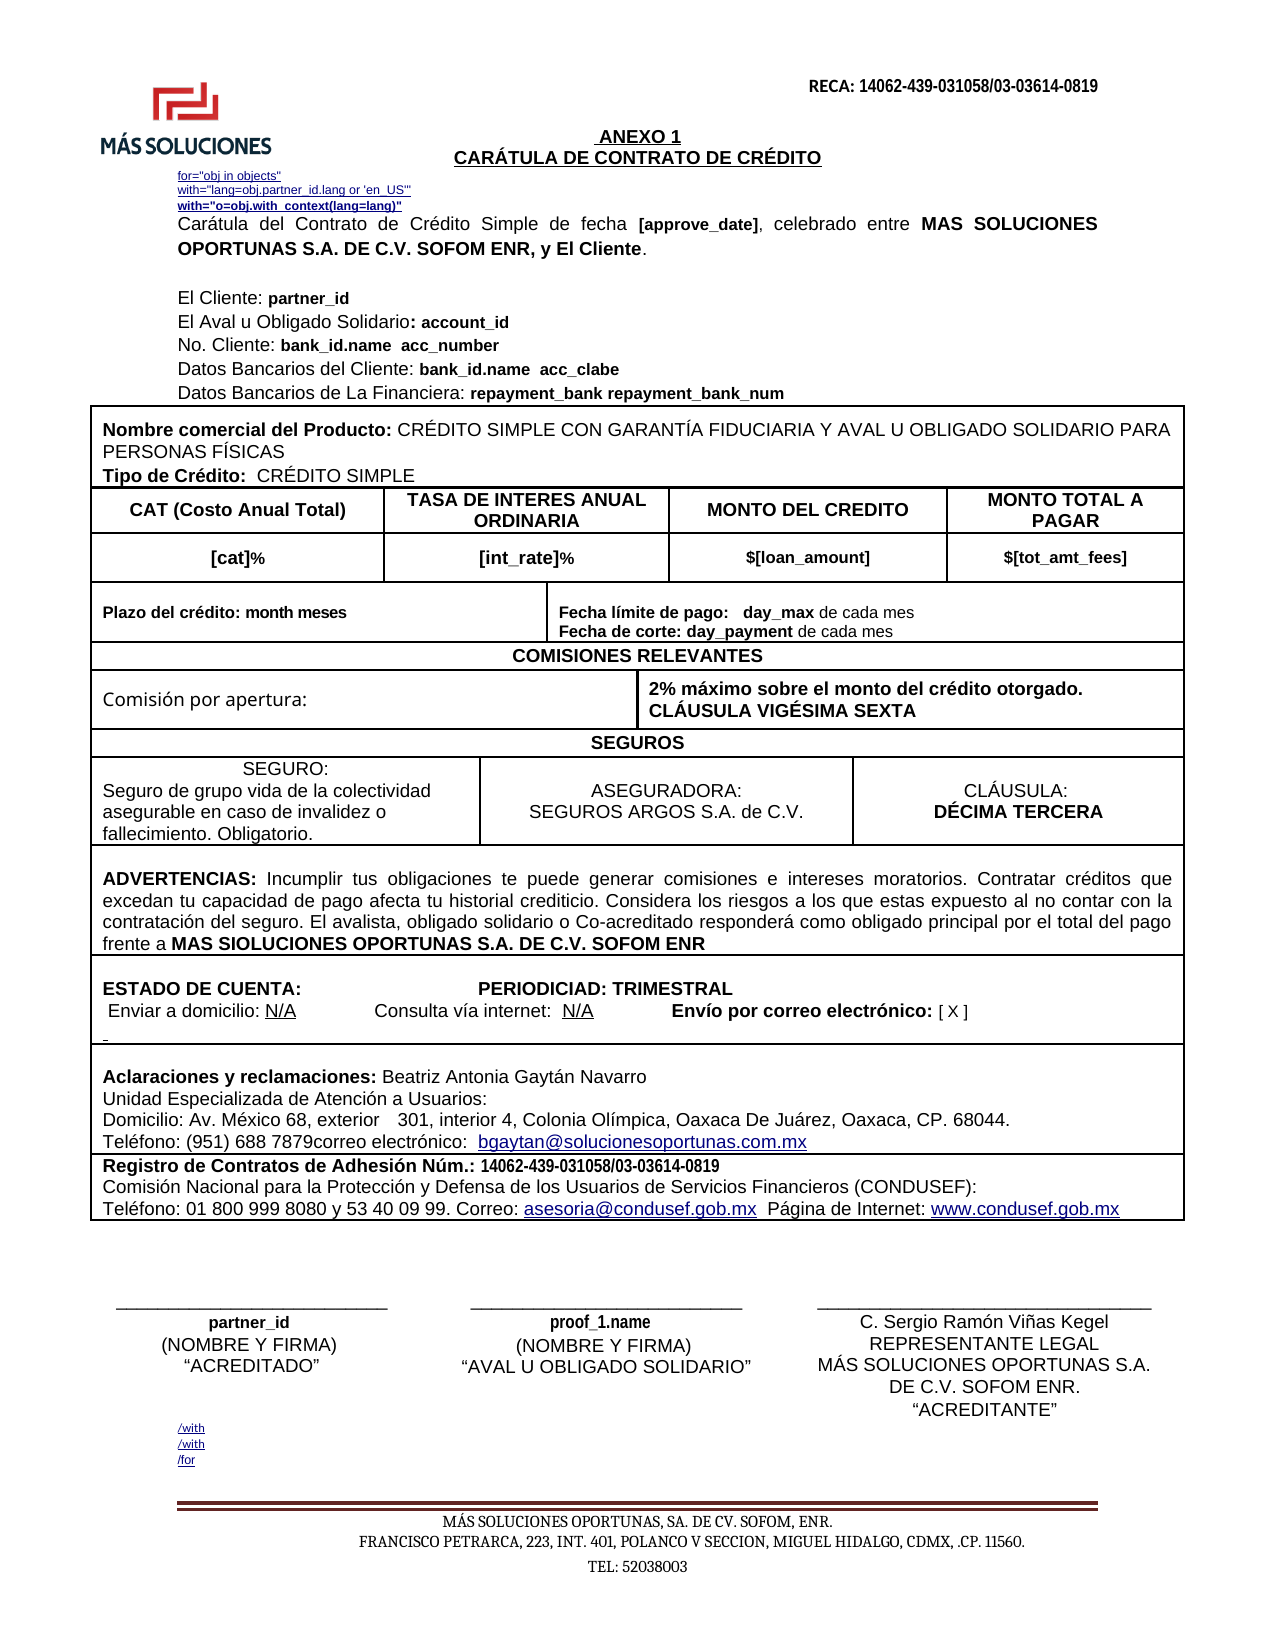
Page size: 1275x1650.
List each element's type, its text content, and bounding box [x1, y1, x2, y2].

table_cell COMISIONES RELEVANTES [92, 643, 1183, 669]
table_cell 2% máximo sobre el monto del crédito otorgado. CLÁUSULA VIGÉSIMA SEXTA [639, 671, 1183, 728]
text with="o=obj.with_context(lang=lang)" [177, 198, 1098, 213]
text El Aval u Obligado Solidario: account_id [177, 311, 1065, 332]
table_cell TASA DE INTERES ANUAL ORDINARIA [385, 489, 668, 532]
text Datos Bancarios de La Financiera: repayment_bank repayment_bank_num [177, 382, 1065, 403]
text No. Cliente: bank_id.name acc_number [177, 334, 1065, 356]
text ANEXO 1 [276, 125, 1098, 147]
table_cell $[loan_amount] [670, 534, 946, 581]
table_cell Plazo del crédito: month meses [92, 583, 546, 641]
table_cell Fecha límite de pago: day_max de cada mes Fecha de corte: day_payment de cada mes [548, 583, 1183, 641]
table_cell MONTO TOTAL A PAGAR [948, 489, 1183, 532]
picture [95, 77, 276, 162]
table_cell CAT (Costo Anual Total) [92, 489, 383, 532]
table_cell Aclaraciones y reclamaciones: Beatriz Antonia Gaytán Navarro Unidad Especializada de Atención a Usuarios: Domicilio: Av. México 68, exterior 301, interior 4, Colonia Olímpica, Oaxaca De Juárez, Oaxaca, CP. 68044. Teléfono: (951) 688 7879correo electrónico: bgaytan@solucionesoportunas.com.mx [92, 1045, 1183, 1152]
table_cell Registro de Contratos de Adhesión Núm.: 14062-439-031058/03-03614-0819 Comisión Nacional para la Protección y Defensa de los Usuarios de Servicios Financieros (CONDUSEF): Teléfono: 01 800 999 8080 y 53 40 09 99. Correo: asesoria@condusef.gob.mx Página de Internet: www.condusef.gob.mx [92, 1155, 1183, 1219]
table_cell MONTO DEL CREDITO [670, 489, 946, 532]
text Carátula del Contrato de Crédito Simple de fecha [approve_date], celebrado entre MAS SOLUCIONES OPORTUNAS S.A. DE C.V. SOFOM ENR, y El Cliente. [177, 213, 1098, 259]
text /with [177, 1420, 1098, 1435]
table_cell ADVERTENCIAS: Incumplir tus obligaciones te puede generar comisiones e intereses moratorios. Contratar créditos que excedan tu capacidad de pago afecta tu historial crediticio. Considera los riesgos a los que estas expuesto al no contar con la contratación del seguro. El avalista, obligado solidario o Co-acreditado responderá como obligado principal por el total del pago frente a MAS SIOLUCIONES OPORTUNAS S.A. DE C.V. SOFOM ENR [92, 846, 1183, 954]
text Datos Bancarios del Cliente: bank_id.name acc_clabe [177, 358, 1065, 379]
text for="obj in objects" [177, 168, 1098, 183]
table_cell Comisión por apertura: [92, 671, 636, 728]
table_header Nombre comercial del Producto: CRÉDITO SIMPLE CON GARANTÍA FIDUCIARIA Y AVAL U OBLIGADO SOLIDARIO PARA PERSONAS FÍSICAS Tipo de Crédito: CRÉDITO SIMPLE [92, 407, 1183, 486]
text El Cliente: partner_id [177, 287, 1065, 308]
table_header __________________________ proof_1.name (NOMBRE Y FIRMA) “AVAL U OBLIGADO SOLIDARIO” [431, 1221, 803, 1420]
table_cell SEGUROS [92, 730, 1183, 756]
text /for [177, 1453, 1077, 1467]
table_cell [cat]% [92, 534, 383, 581]
text with="lang=obj.partner_id.lang or 'en_US'" [177, 183, 1098, 197]
table_cell ESTADO DE CUENTA: PERIODICIAD: TRIMESTRAL Enviar a domicilio: N/A Consulta vía internet: N/A Envío por correo electrónico: [ X ] [92, 956, 1183, 1042]
table_cell [int_rate]% [385, 534, 668, 581]
text CARÁTULA DE CONTRATO DE CRÉDITO [177, 147, 1098, 168]
text /with [177, 1436, 1098, 1452]
table_cell SEGURO: Seguro de grupo vida de la colectividad asegurable en caso de invalidez o fallecimiento. Obligatorio. [92, 758, 479, 844]
table_cell ASEGURADORA: SEGUROS ARGOS S.A. de C.V. [481, 758, 852, 844]
table_header __________________________ partner_id (NOMBRE Y FIRMA) “ACREDITADO” [94, 1221, 431, 1420]
table_cell $[tot_amt_fees] [948, 534, 1183, 581]
table_header ________________________________ C. Sergio Ramón Viñas Kegel REPRESENTANTE LEGAL MÁS SOLUCIONES OPORTUNAS S.A. DE C.V. SOFOM ENR. “ACREDITANTE” [803, 1221, 1187, 1420]
table_cell CLÁUSULA: DÉCIMA TERCERA [854, 758, 1183, 844]
